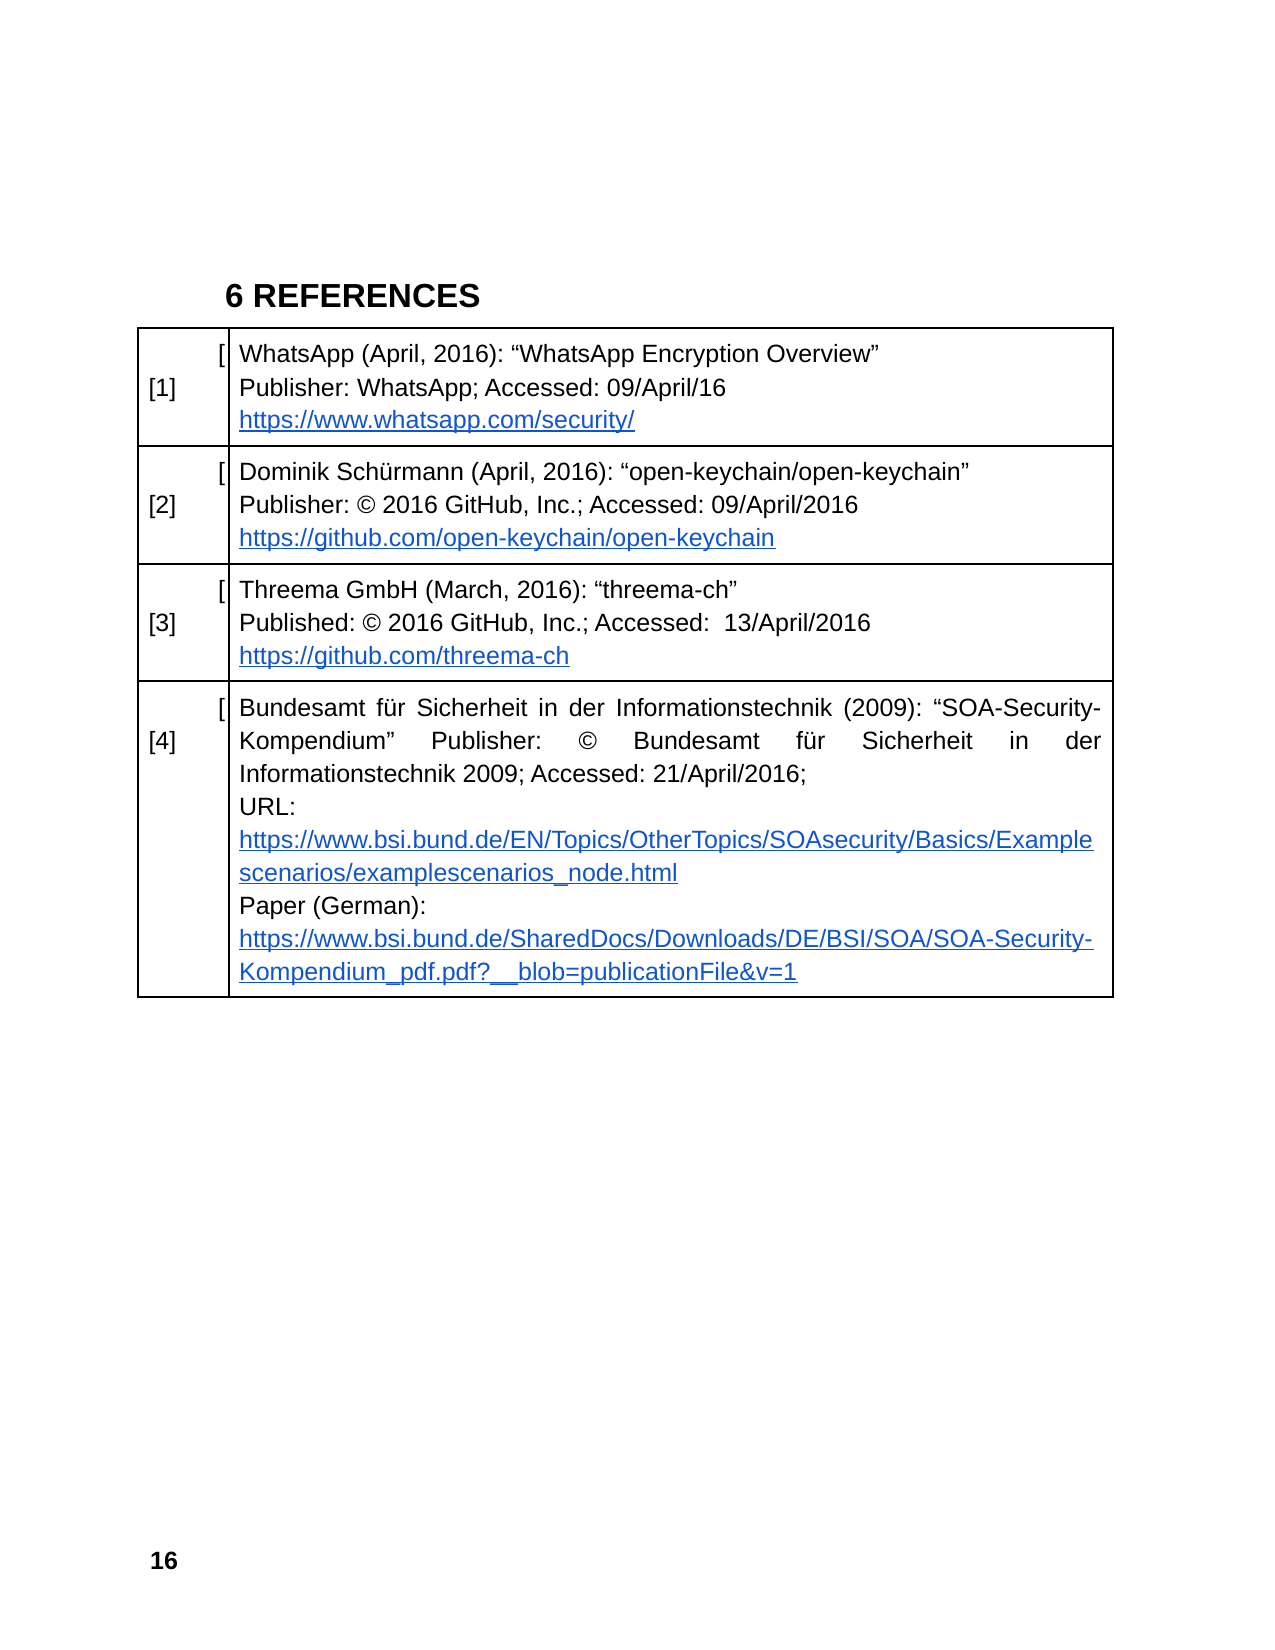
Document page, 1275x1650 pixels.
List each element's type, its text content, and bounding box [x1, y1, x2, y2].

table_cell [[2] [139, 447, 228, 562]
table_cell [[4] [139, 682, 228, 996]
table_cell Threema GmbH (March, 2016): “threema-ch” Published: © 2016 GitHub, Inc.; Accessed: 13/April/2016 https://github.com/threema-ch [230, 565, 1112, 680]
subtitle 6 REFERENCES [150, 276, 1125, 314]
table_cell Bundesamt für Sicherheit in der Informationstechnik (2009): “SOA-Security-Kompendium” Publisher: © Bundesamt für Sicherheit in der Informationstechnik 2009; Accessed: 21/April/2016; URL: https://www.bsi.bund.de/EN/Topics/OtherTopics/SOAsecurity/Basics/Examplescenarios/examplescenarios_node.html Paper (German): https://www.bsi.bund.de/SharedDocs/Downloads/DE/BSI/SOA/SOA-Security-Kompendium_pdf.pdf?__blob=publicationFile&v=1 [230, 682, 1112, 996]
table_cell [[3] [139, 565, 228, 680]
table_cell Dominik Schürmann (April, 2016): “open-keychain/open-keychain” Publisher: © 2016 GitHub, Inc.; Accessed: 09/April/2016 https://github.com/open-keychain/open-keychain [230, 447, 1112, 562]
table_header [[1] [139, 329, 228, 445]
table_header WhatsApp (April, 2016): “WhatsApp Encryption Overview” Publisher: WhatsApp; Accessed: 09/April/16 https://www.whatsapp.com/security/ [230, 329, 1112, 445]
